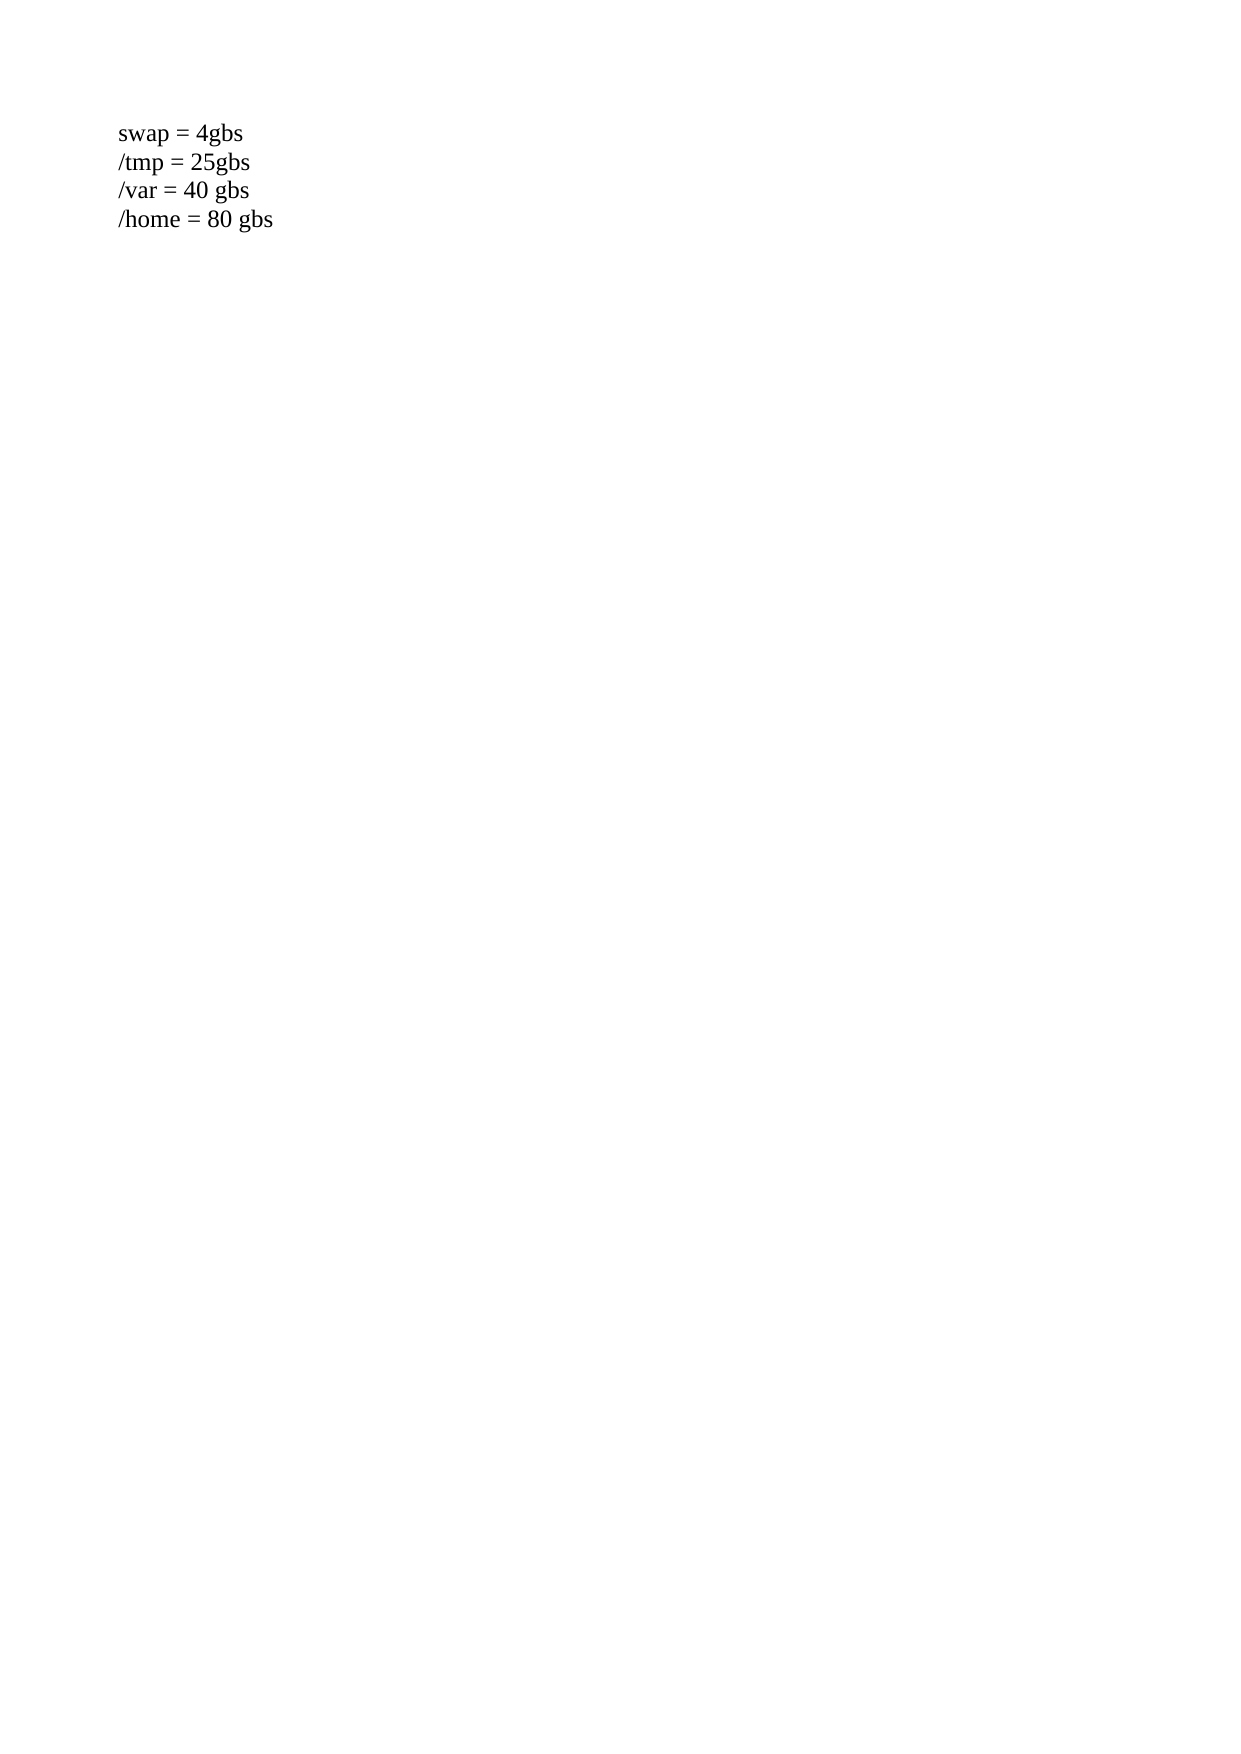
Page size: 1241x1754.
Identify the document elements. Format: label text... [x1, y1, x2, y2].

text /tmp = 25gbs [118, 147, 1122, 176]
text swap = 4gbs [118, 118, 1122, 147]
text /home = 80 gbs [118, 204, 1122, 233]
text /var = 40 gbs [118, 176, 1122, 204]
